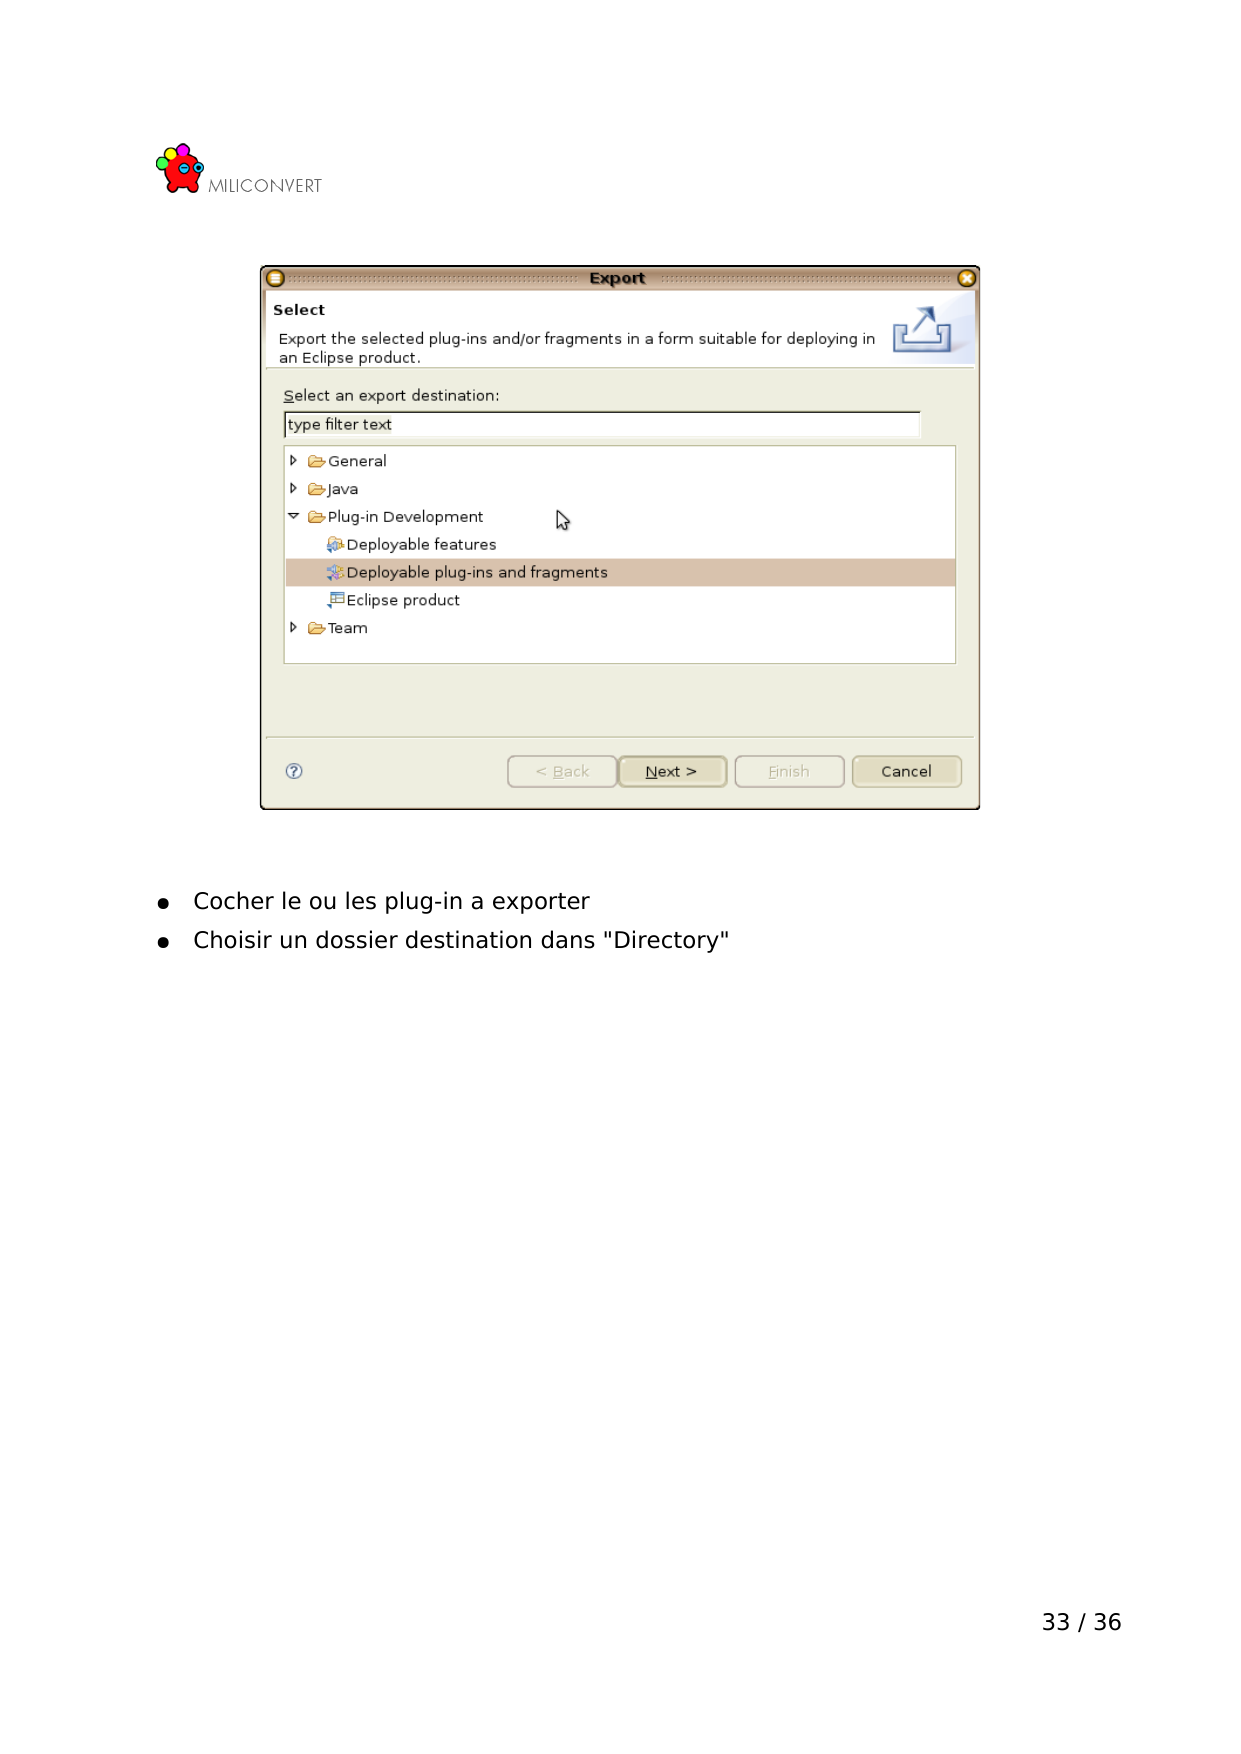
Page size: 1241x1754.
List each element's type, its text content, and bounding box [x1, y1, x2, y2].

list Cocher le ou les plug-in a exporter [156, 888, 1122, 915]
picture [132, 119, 354, 225]
picture [259, 265, 981, 810]
list Choisir un dossier destination dans "Directory" [156, 927, 1122, 954]
